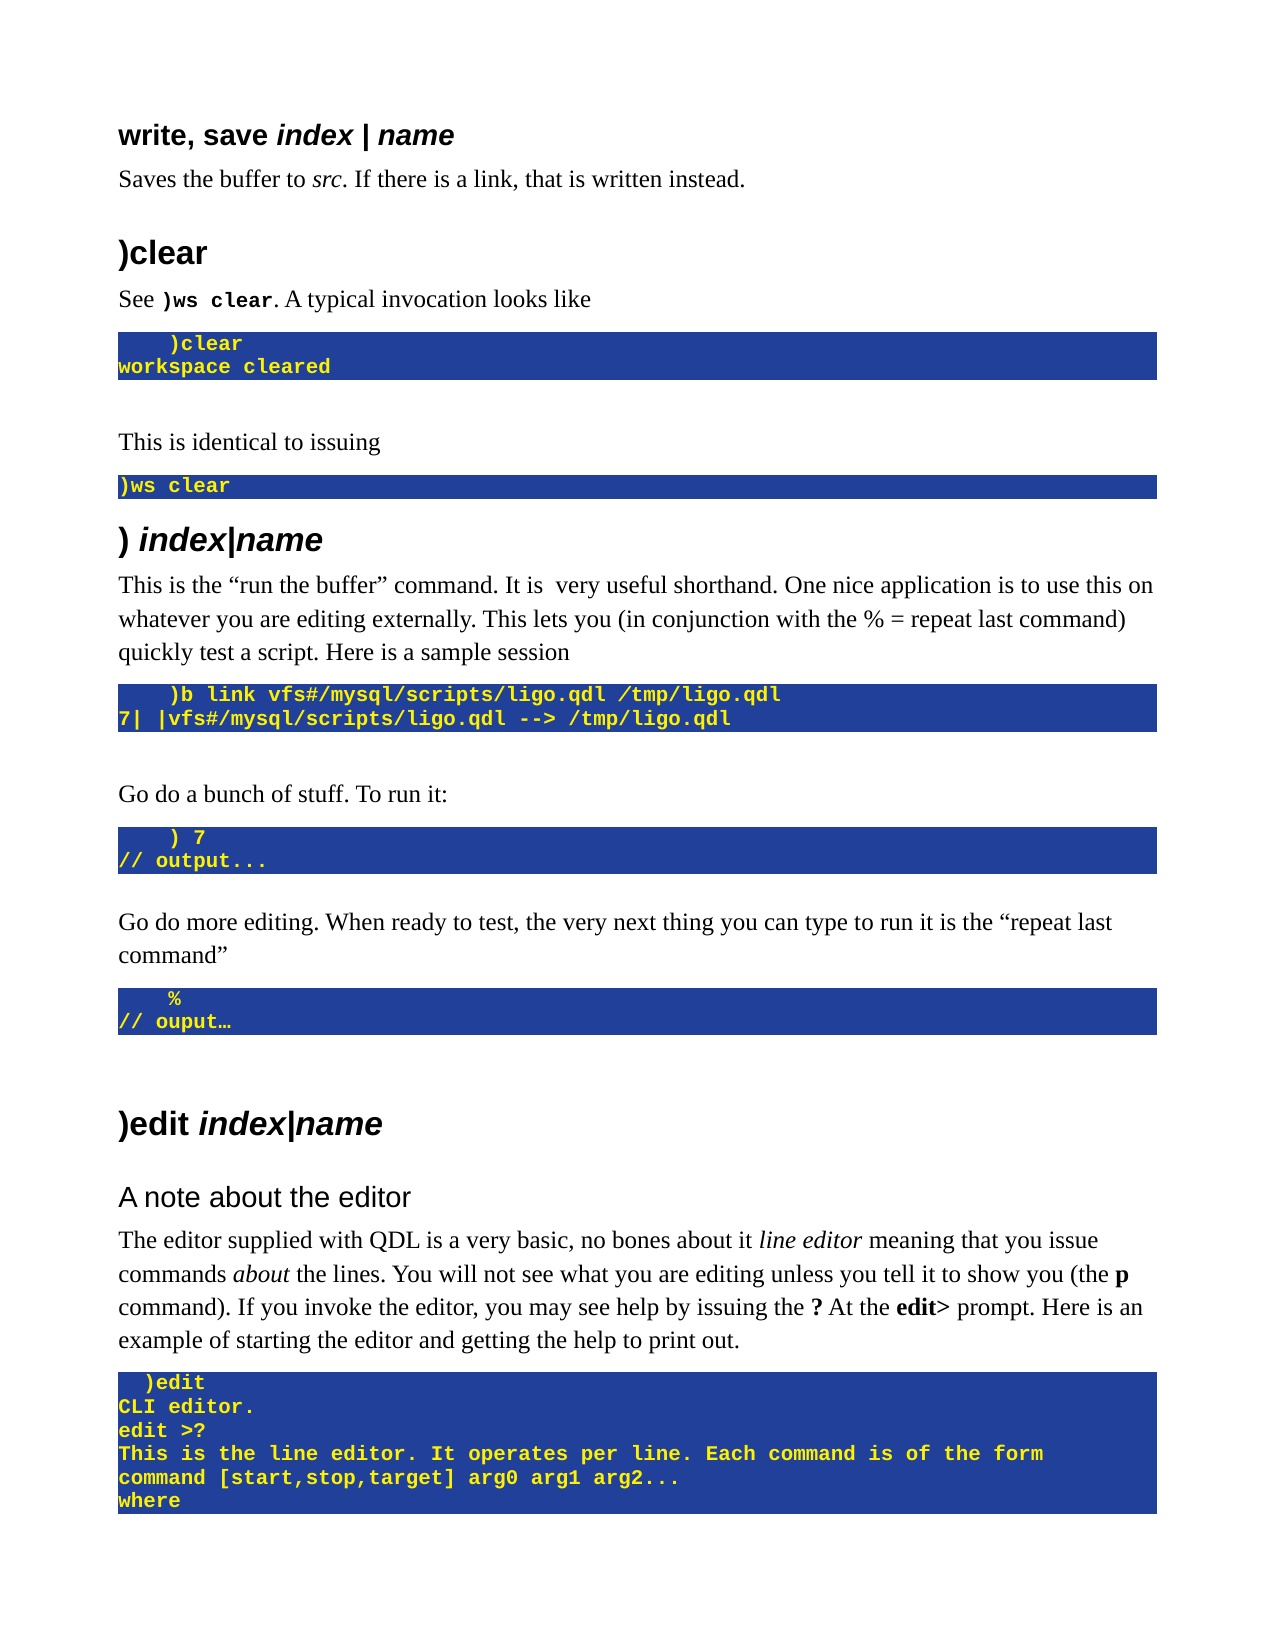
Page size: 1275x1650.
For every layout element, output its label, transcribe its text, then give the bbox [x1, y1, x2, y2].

text ) 7 [206, 827, 1157, 850]
subtitle )edit index|name [118, 1103, 1157, 1142]
text // output... [281, 850, 1157, 874]
text This is identical to issuing [118, 427, 1157, 456]
subtitle A note about the editor [118, 1179, 1157, 1213]
text command [start,stop,target] arg0 arg1 arg2... [681, 1467, 1157, 1491]
subtitle )clear [118, 233, 1157, 271]
text )clear [118, 332, 1157, 356]
text 7| |vfs#/mysql/scripts/ligo.qdl --> /tmp/ligo.qdl [731, 708, 1157, 732]
subtitle ) index|name [118, 519, 1157, 558]
text CLI editor. [256, 1396, 1157, 1419]
text )b link vfs#/mysql/scripts/ligo.qdl /tmp/ligo.qdl [781, 684, 1157, 708]
text % [181, 988, 1157, 1011]
text See )ws clear. A typical invocation looks like [118, 284, 1157, 313]
text where [193, 1491, 1157, 1514]
text edit >? [118, 1419, 1157, 1443]
text )edit [206, 1372, 1157, 1396]
text Saves the buffer to src. If there is a link, that is written instead. [118, 164, 1157, 193]
text // ouput… [231, 1011, 1157, 1035]
text )ws clear [231, 475, 1157, 499]
text Go do a bunch of stuff. To run it: [118, 779, 1157, 808]
text This is the “run the buffer” command. It is very useful shorthand. One nice application is to use this on whatever you are editing externally. This lets you (in conjunction with the % = repeat last command) quickly test a script. Here is a sample session [118, 571, 1157, 665]
subtitle write, save index | name [118, 118, 1157, 152]
text The editor supplied with QDL is a very basic, no bones about it line editor meaning that you issue commands about the lines. You will not see what you are editing unless you tell it to show you (the p command). If you invoke the editor, you may see help by issuing the ? At the edit> prompt. Here is an example of starting the editor and getting the help to print out. [118, 1226, 1157, 1353]
text This is the line editor. It operates per line. Each command is of the form [1043, 1443, 1157, 1467]
text Go do more editing. When ready to test, the very next thing you can type to run it is the “repeat last command” [118, 874, 1157, 969]
text workspace cleared [331, 356, 1157, 380]
